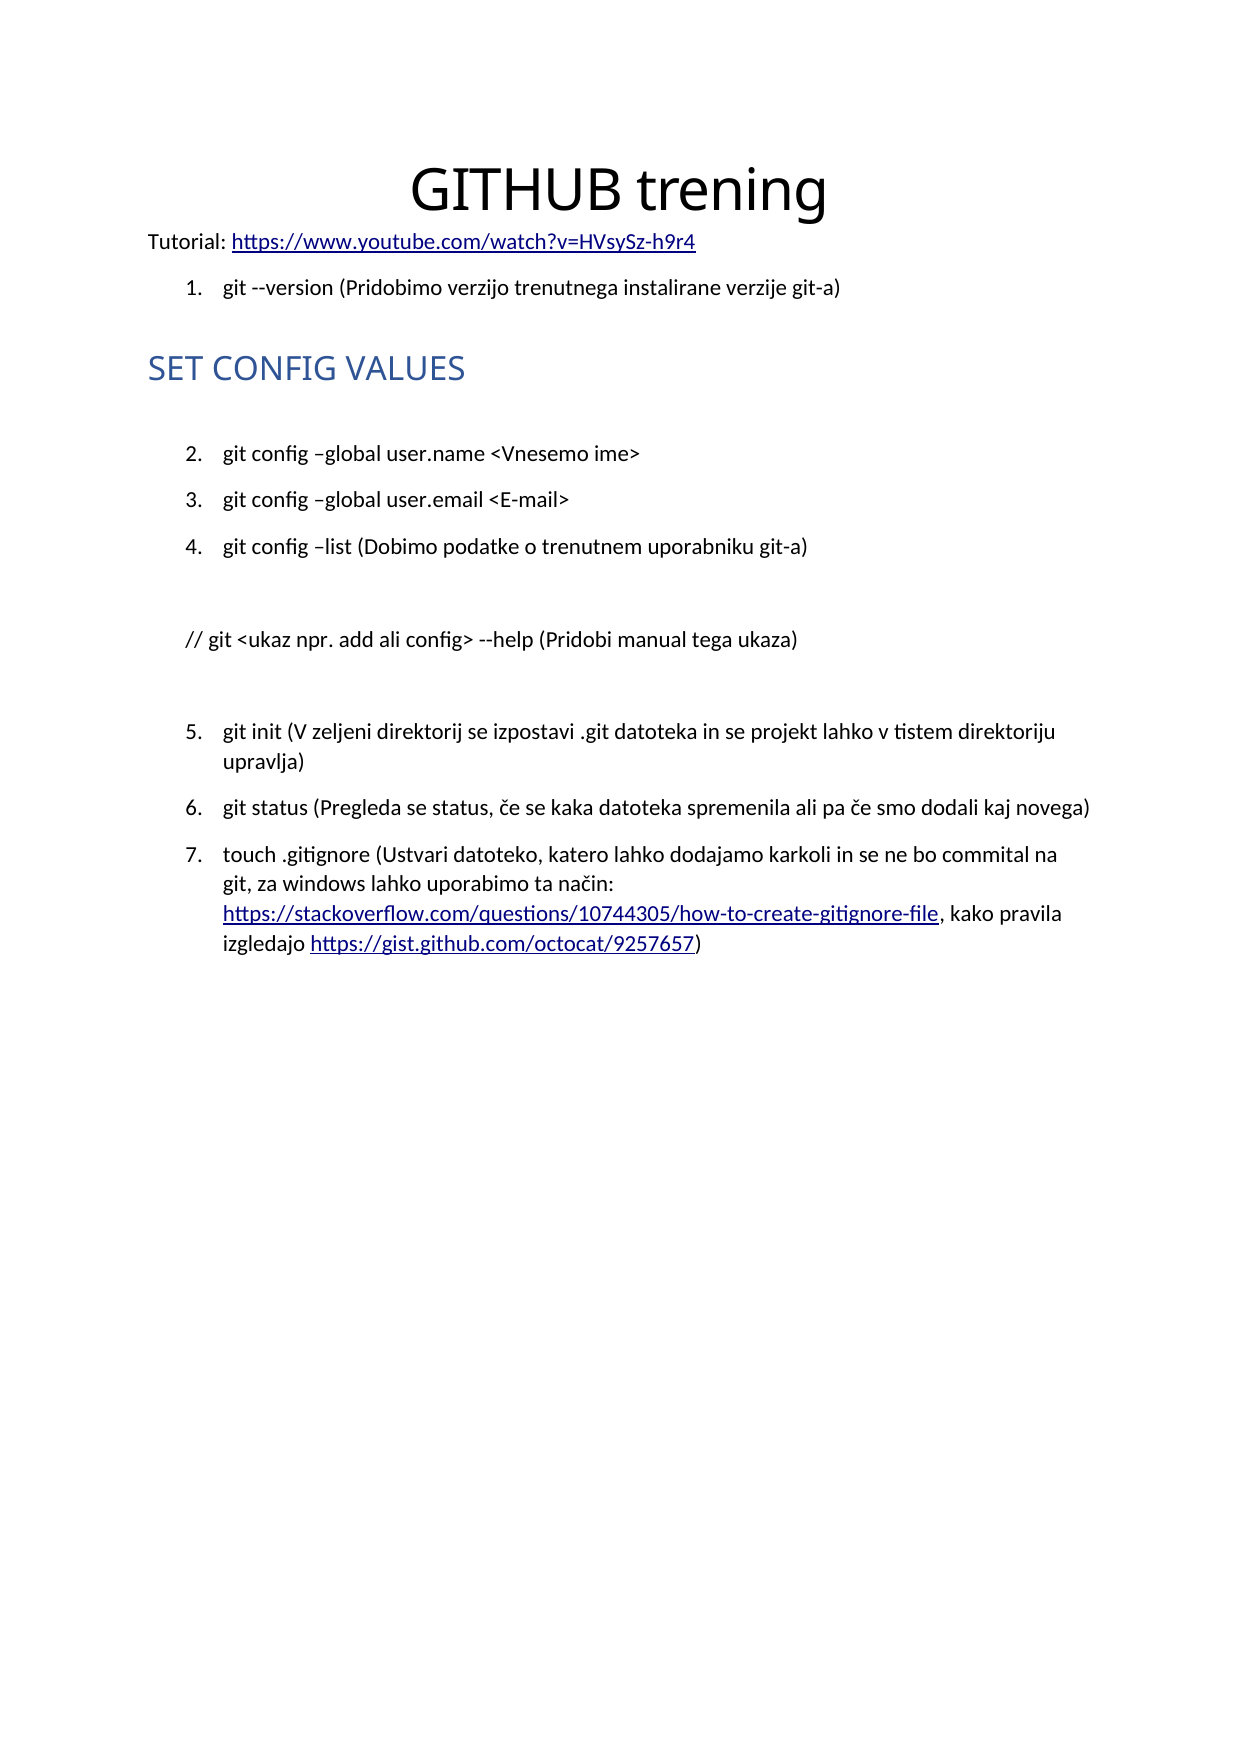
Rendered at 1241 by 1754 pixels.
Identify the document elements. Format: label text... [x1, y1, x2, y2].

text // git <ukaz npr. add ali config> --help (Pridobi manual tega ukaza) [185, 625, 1093, 653]
subtitle SET CONFIG VALUES [148, 345, 1093, 390]
list git config –global user.email <E-mail> [185, 486, 1093, 514]
list git config –list (Dobimo podatke o trenutnem uporabniku git-a) [185, 532, 1093, 560]
list git --version (Pridobimo verzijo trenutnega instalirane verzije git-a) [185, 273, 1093, 301]
text GITHUB trening [148, 148, 1093, 227]
list git config –global user.name <Vnesemo ime> [185, 439, 1093, 467]
list touch .gitignore (Ustvari datoteko, katero lahko dodajamo karkoli in se ne bo commital na git, za windows lahko uporabimo ta način: https://stackoverflow.com/questions/10744305/how-to-create-gitignore-file, kako pravila izgledajo https://gist.github.com/octocat/9257657) [185, 840, 1093, 957]
text Tutorial: https://www.youtube.com/watch?v=HVsySz-h9r4 [148, 227, 1093, 255]
list git init (V zeljeni direktorij se izpostavi .git datoteka in se projekt lahko v tistem direktoriju upravlja) [185, 717, 1093, 775]
list git status (Pregleda se status, če se kaka datoteka spremenila ali pa če smo dodali kaj novega) [185, 793, 1093, 821]
